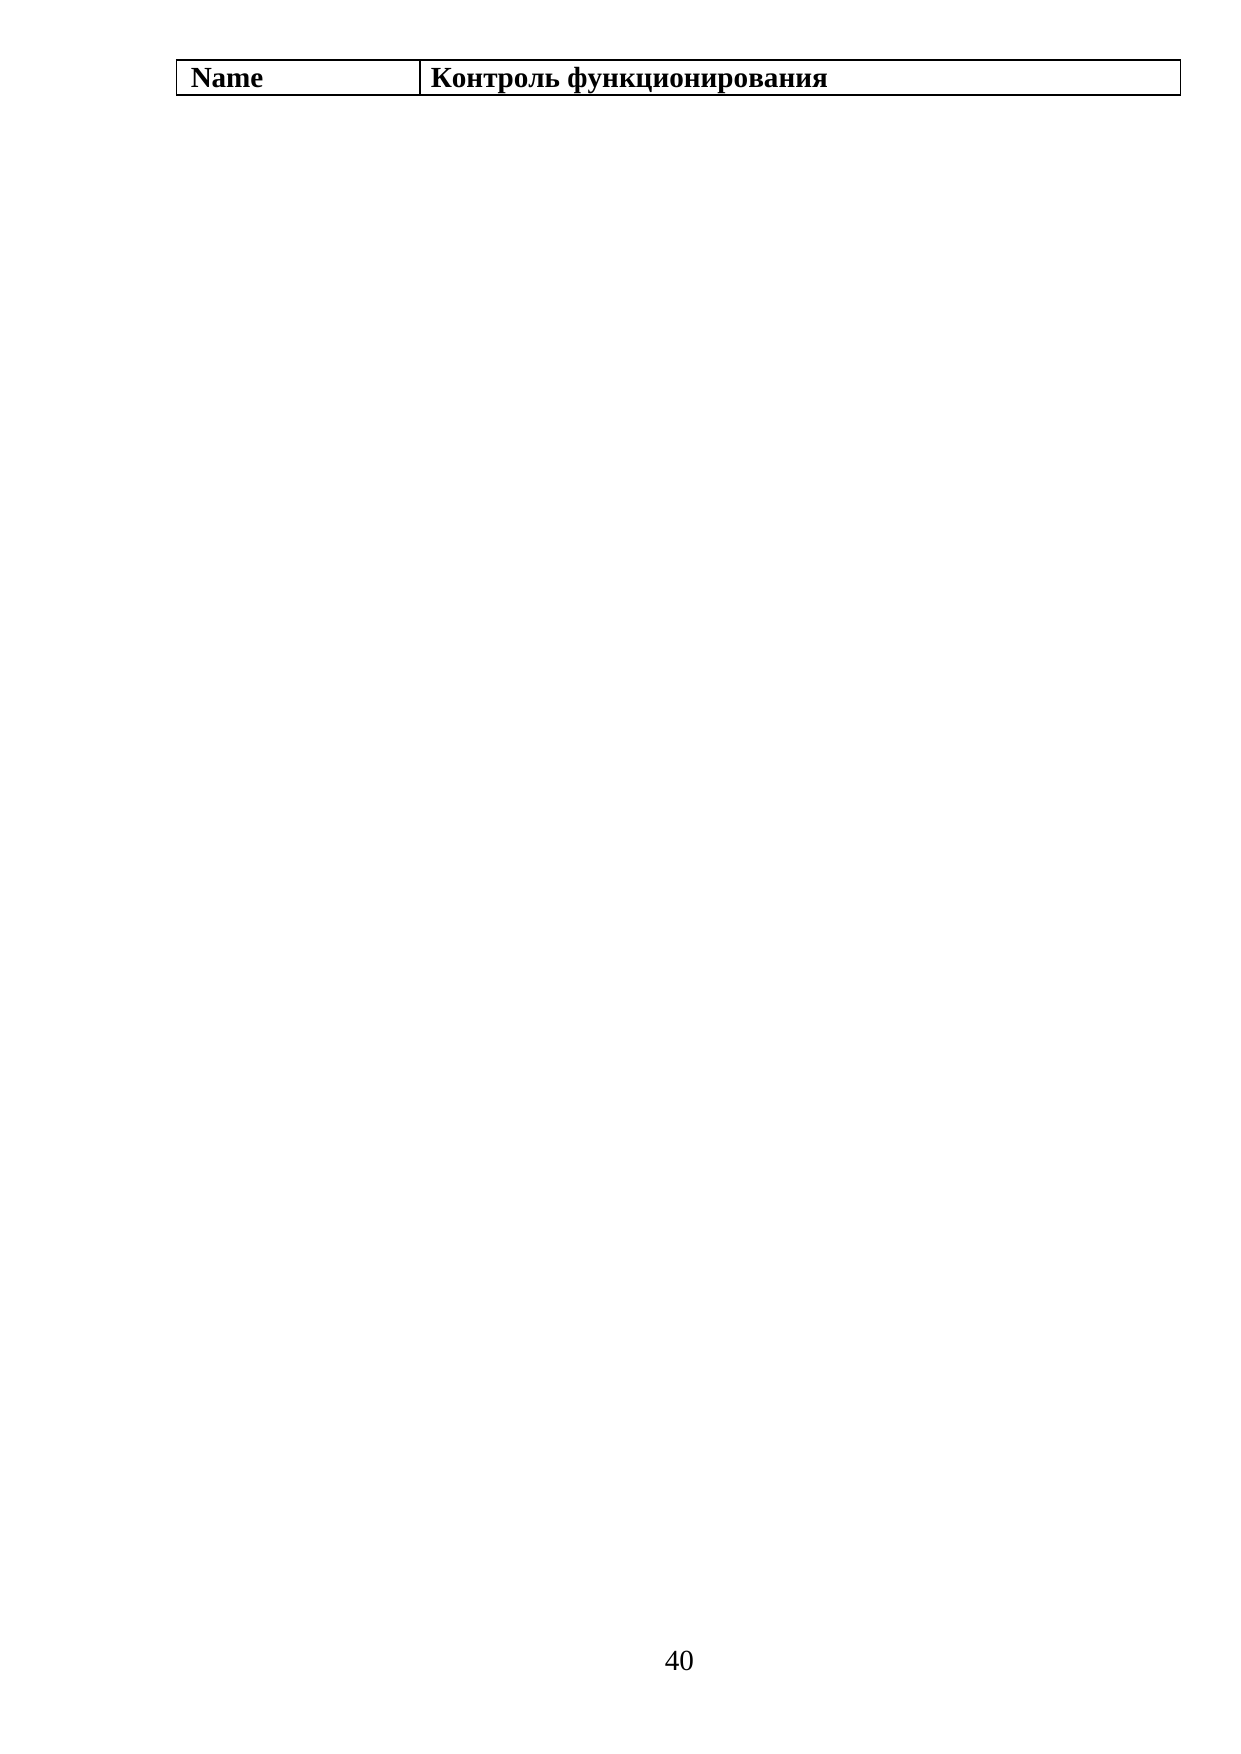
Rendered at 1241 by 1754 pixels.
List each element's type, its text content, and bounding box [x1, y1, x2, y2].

table_header Контроль функционирования [421, 61, 1180, 94]
table_header Name [177, 61, 419, 94]
